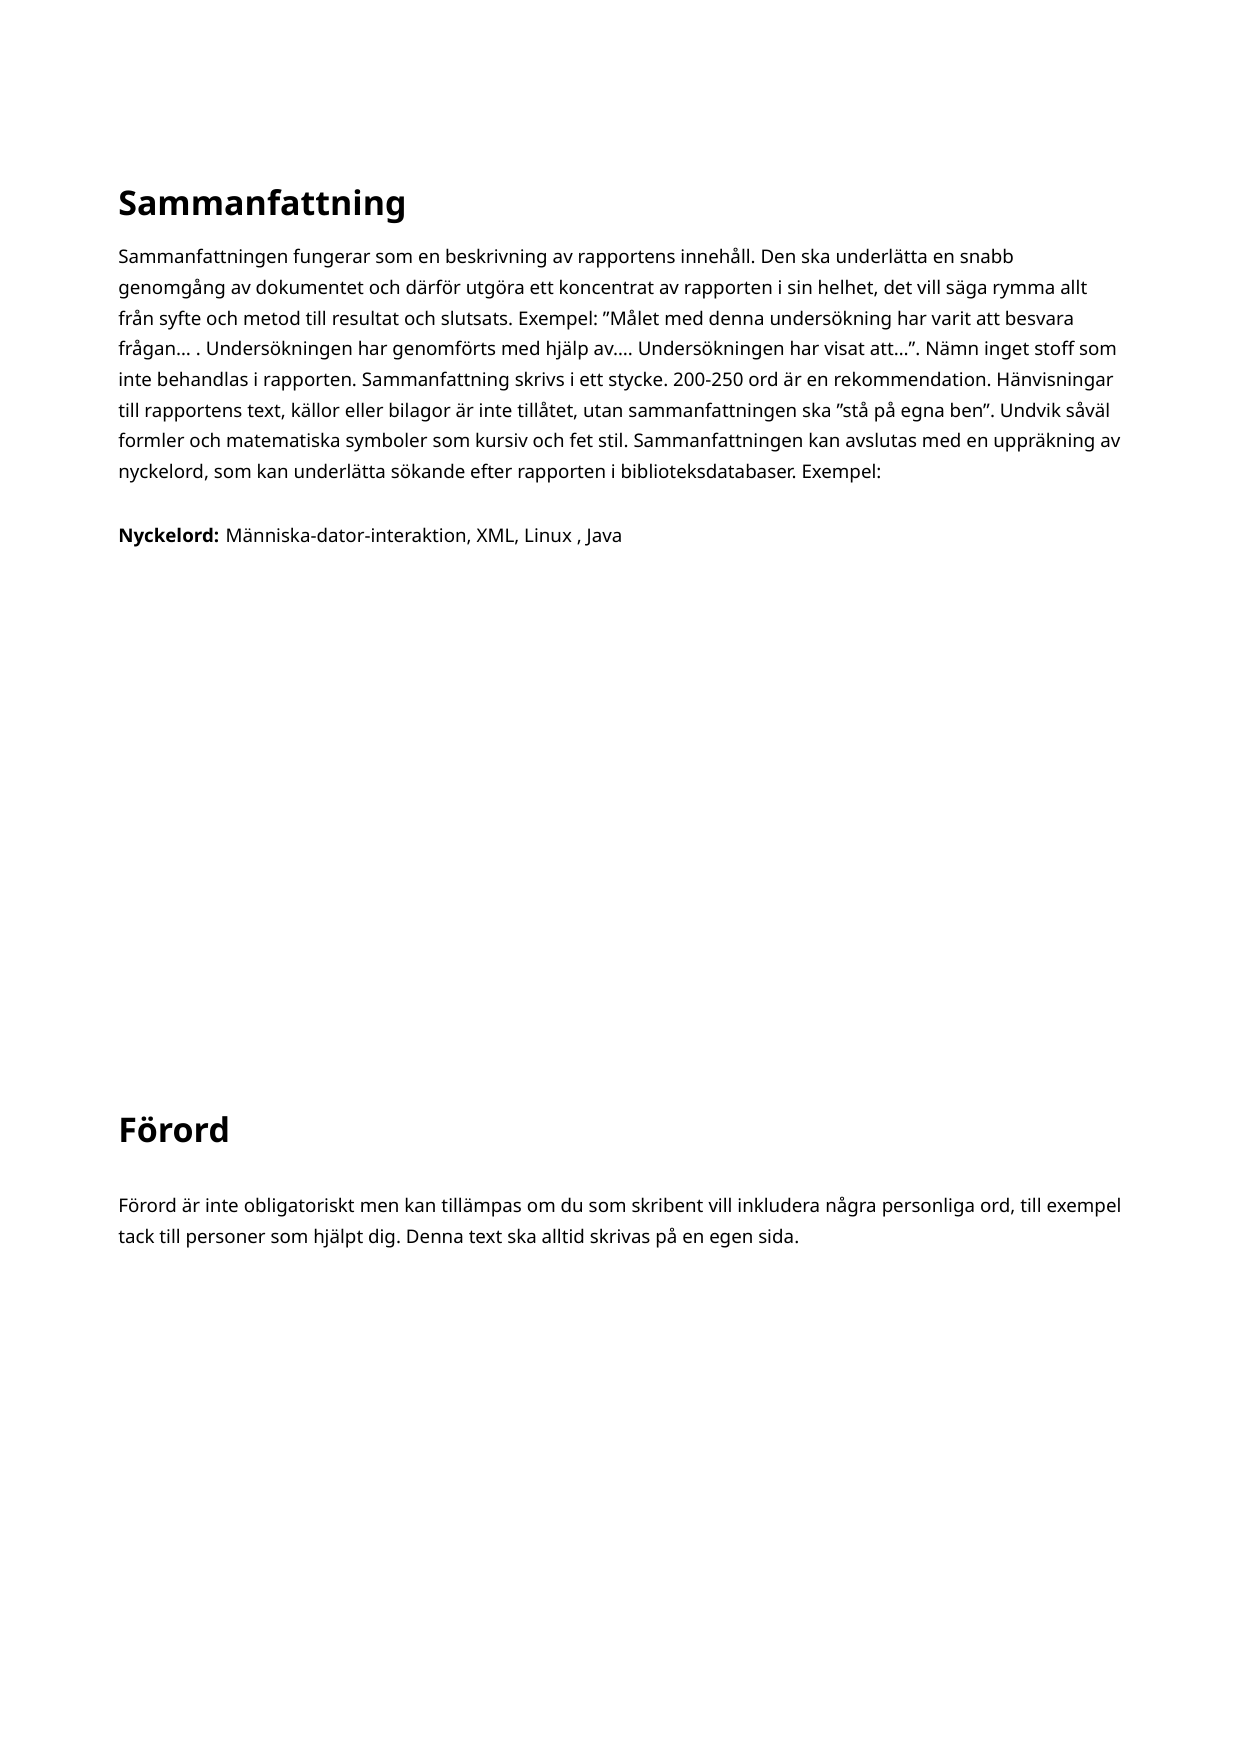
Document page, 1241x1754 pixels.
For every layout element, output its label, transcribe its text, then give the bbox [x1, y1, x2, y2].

text Förord [118, 1106, 1122, 1153]
text Nyckelord: Människa-dator-interaktion, XML, Linux , Java [118, 519, 1122, 548]
text Förord är inte obligatoriskt men kan tillämpas om du som skribent vill inkludera några personliga ord, till exempel tack till personer som hjälpt dig. Denna text ska alltid skrivas på en egen sida. [118, 1192, 1122, 1249]
text Sammanfattningen fungerar som en beskrivning av rapportens innehåll. Den ska underlätta en snabb genomgång av dokumentet och därför utgöra ett koncentrat av rapporten i sin helhet, det vill säga rymma allt från syfte och metod till resultat och slutsats. Exempel: ”Målet med denna undersökning har varit att besvara frågan… . Undersökningen har genomförts med hjälp av…. Undersökningen har visat att…”. Nämn inget stoff som inte behandlas i rapporten. Sammanfattning skrivs i ett stycke. 200-250 ord är en rekommendation. Hänvisningar till rapportens text, källor eller bilagor är inte tillåtet, utan sammanfattningen ska ”stå på egna ben”. Undvik såväl formler och matematiska symboler som kursiv och fet stil. Sammanfattningen kan avslutas med en uppräkning av nyckelord, som kan underlätta sökande efter rapporten i biblioteksdatabaser. Exempel: [118, 244, 1122, 484]
subtitle Sammanfattning [118, 179, 1122, 225]
